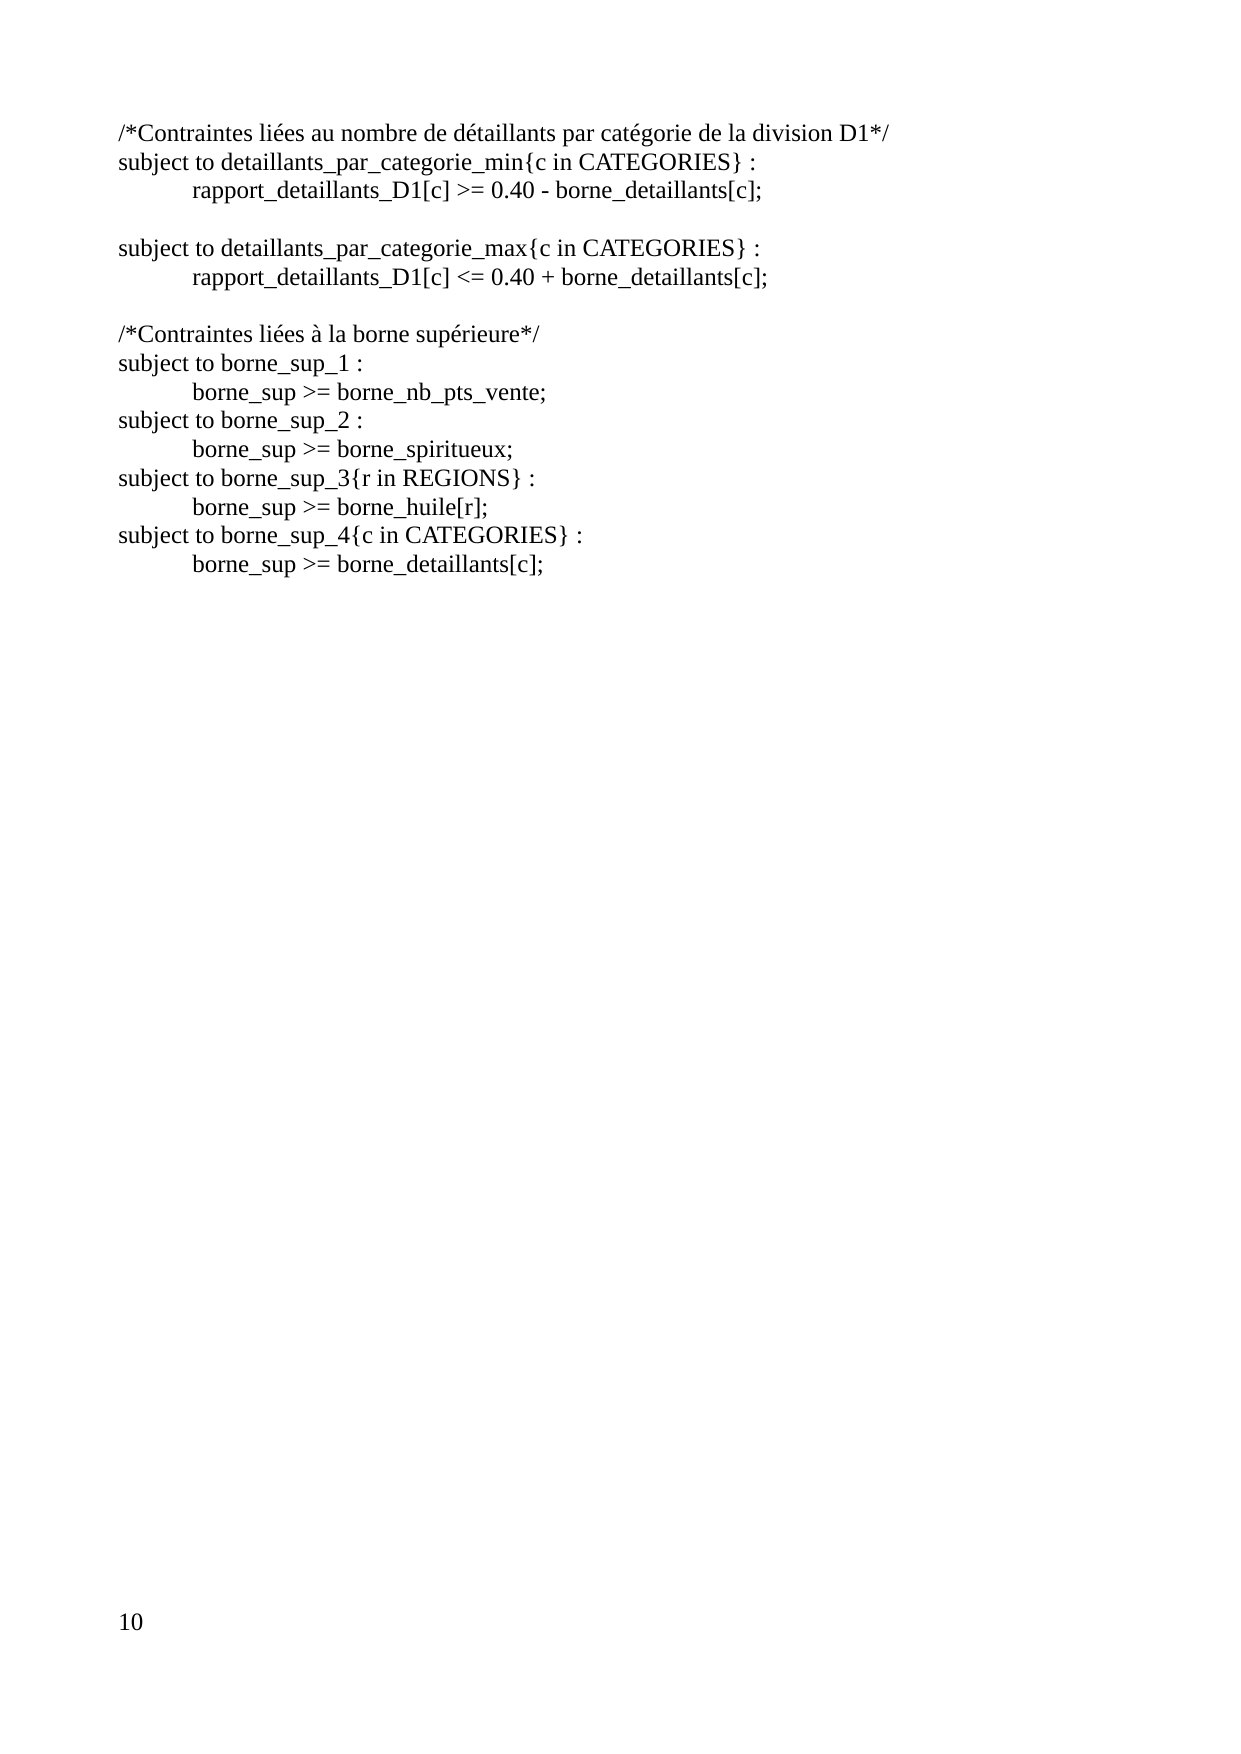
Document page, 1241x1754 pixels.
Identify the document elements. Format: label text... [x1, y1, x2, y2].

text /*Contraintes liées au nombre de détaillants par catégorie de la division D1*/ subject to detaillants_par_categorie_min{c in CATEGORIES} : rapport_detaillants_D1[c] >= 0.40 - borne_detaillants[c]; subject to detaillants_par_categorie_max{c in CATEGORIES} : rapport_detaillants_D1[c] <= 0.40 + borne_detaillants[c]; /*Contraintes liées à la borne supérieure*/ subject to borne_sup_1 : borne_sup >= borne_nb_pts_vente; subject to borne_sup_2 : borne_sup >= borne_spiritueux; subject to borne_sup_3{r in REGIONS} : borne_sup >= borne_huile[r]; subject to borne_sup_4{c in CATEGORIES} : borne_sup >= borne_detaillants[c]; [118, 118, 1122, 607]
